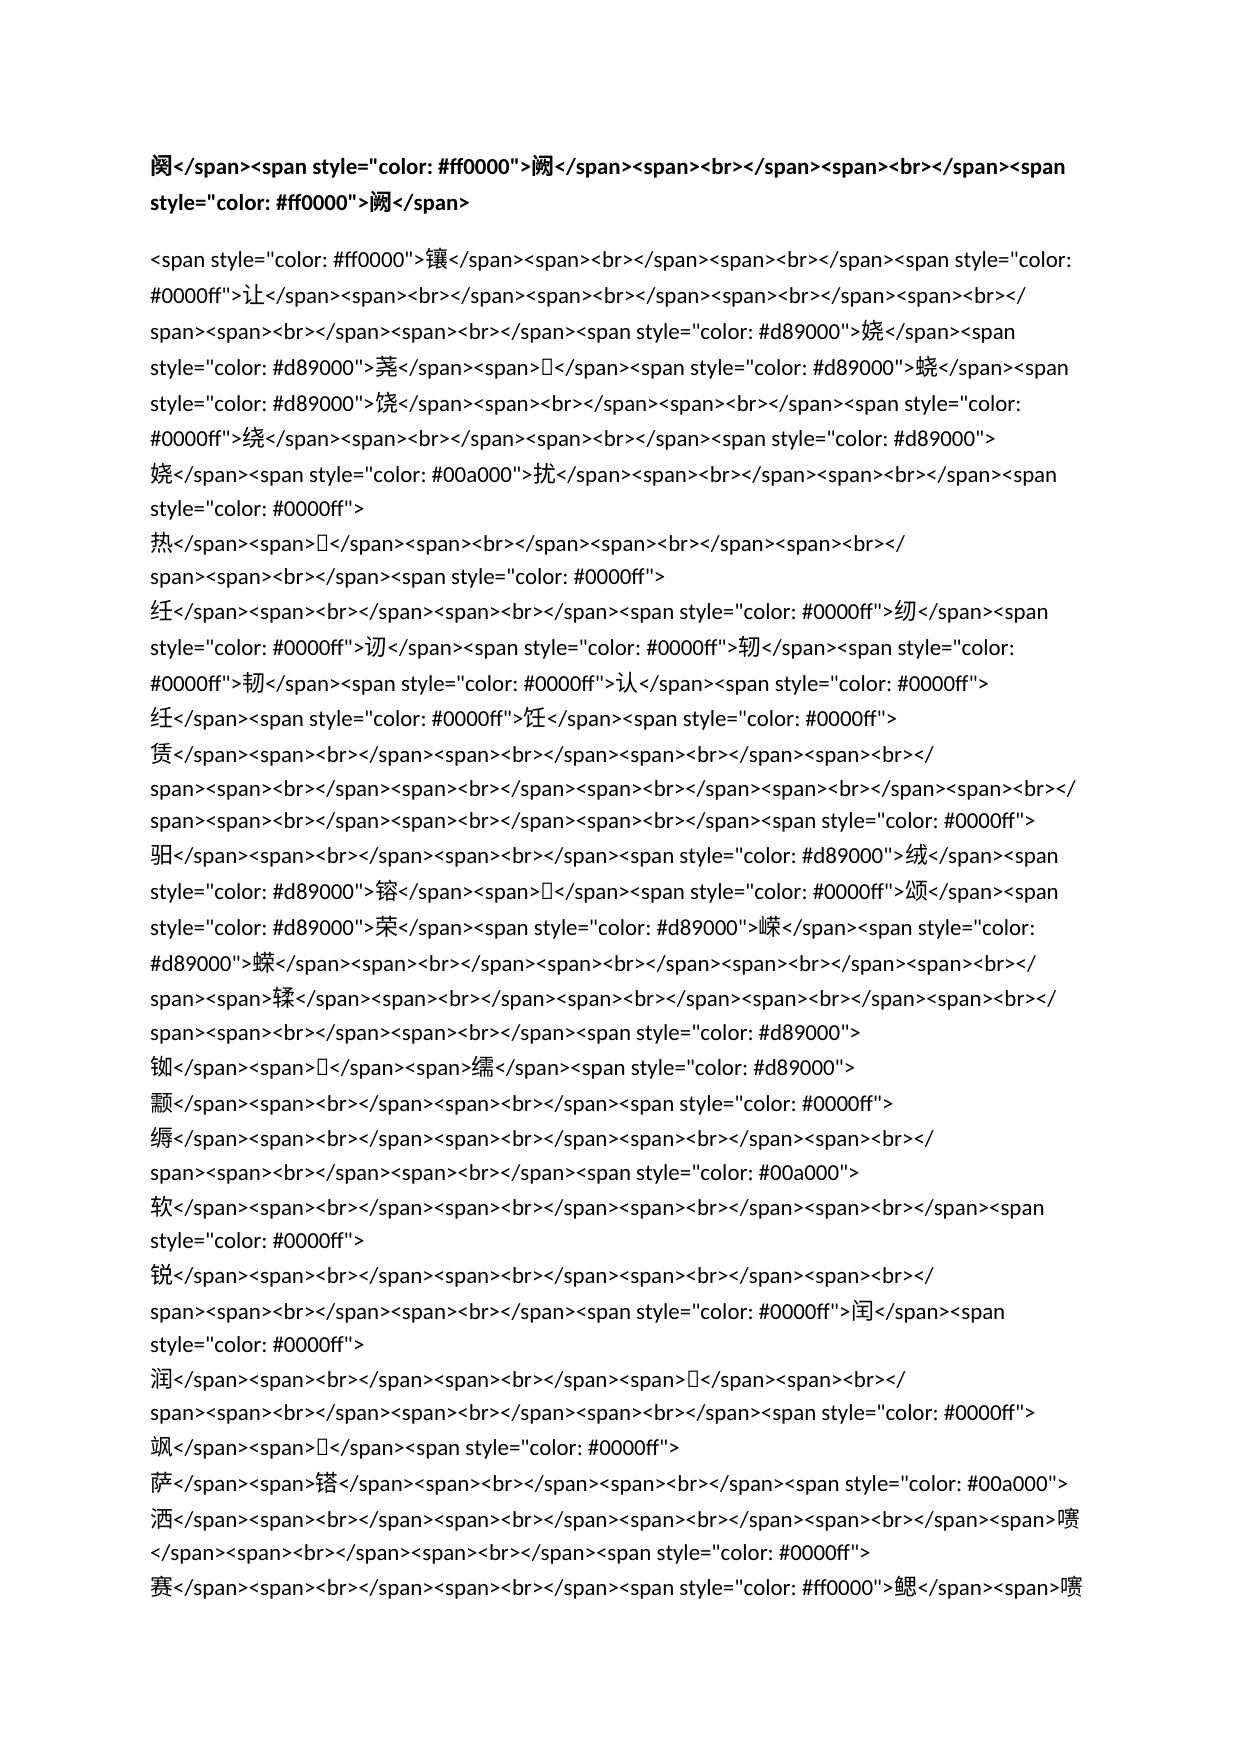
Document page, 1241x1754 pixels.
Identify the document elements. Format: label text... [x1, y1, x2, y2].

text <span style="color: #ff0000">镶</span><span><br></span><span><br></span><span style="color: #0000ff">让</span><span><br></span><span><br></span><span><br></span><span><br></span><span><br></span><span><br></span><span style="color: #d89000">娆</span><span style="color: #d89000">荛</span><span>𫋹</span><span style="color: #d89000">蛲</span><span style="color: #d89000">饶</span><span><br></span><span><br></span><span style="color: #0000ff">绕</span><span><br></span><span><br></span><span style="color: #d89000">娆</span><span style="color: #00a000">扰</span><span><br></span><span><br></span><span style="color: #0000ff">热</span><span>𦶟</span><span><br></span><span><br></span><span><br></span><span><br></span><span style="color: #0000ff">纴</span><span><br></span><span><br></span><span style="color: #0000ff">纫</span><span style="color: #0000ff">讱</span><span style="color: #0000ff">轫</span><span style="color: #0000ff">韧</span><span style="color: #0000ff">认</span><span style="color: #0000ff">纴</span><span style="color: #0000ff">饪</span><span style="color: #0000ff">赁</span><span><br></span><span><br></span><span><br></span><span><br></span><span><br></span><span><br></span><span><br></span><span><br></span><span><br></span><span><br></span><span><br></span><span><br></span><span style="color: #0000ff">驲</span><span><br></span><span><br></span><span style="color: #d89000">绒</span><span style="color: #d89000">镕</span><span>𫚦</span><span style="color: #0000ff">颂</span><span style="color: #d89000">荣</span><span style="color: #d89000">嵘</span><span style="color: #d89000">蝾</span><span><br></span><span><br></span><span><br></span><span><br></span><span>𫐓</span><span><br></span><span><br></span><span><br></span><span><br></span><span><br></span><span><br></span><span style="color: #d89000">铷</span><span>𫛪</span><span>𦈡</span><span style="color: #d89000">颥</span><span><br></span><span><br></span><span style="color: #0000ff">缛</span><span><br></span><span><br></span><span><br></span><span><br></span><span><br></span><span><br></span><span style="color: #00a000">软</span><span><br></span><span><br></span><span><br></span><span><br></span><span style="color: #0000ff">锐</span><span><br></span><span><br></span><span><br></span><span><br></span><span><br></span><span><br></span><span style="color: #0000ff">闰</span><span style="color: #0000ff">润</span><span><br></span><span><br></span><span>𦶟</span><span><br></span><span><br></span><span><br></span><span><br></span><span style="color: #0000ff">飒</span><span>𢫬</span><span style="color: #0000ff">萨</span><span>𨱏</span><span><br></span><span><br></span><span style="color: #00a000">洒</span><span><br></span><span><br></span><span><br></span><span><br></span><span>㗷</span><span><br></span><span><br></span><span style="color: #0000ff">赛</span><span><br></span><span><br></span><span style="color: #ff0000">鳃</span><span>㗷 [150, 243, 1090, 1602]
text 阕</span><span style="color: #ff0000">阙</span><span><br></span><span><br></span><span style="color: #ff0000">阙</span> [150, 150, 1090, 217]
